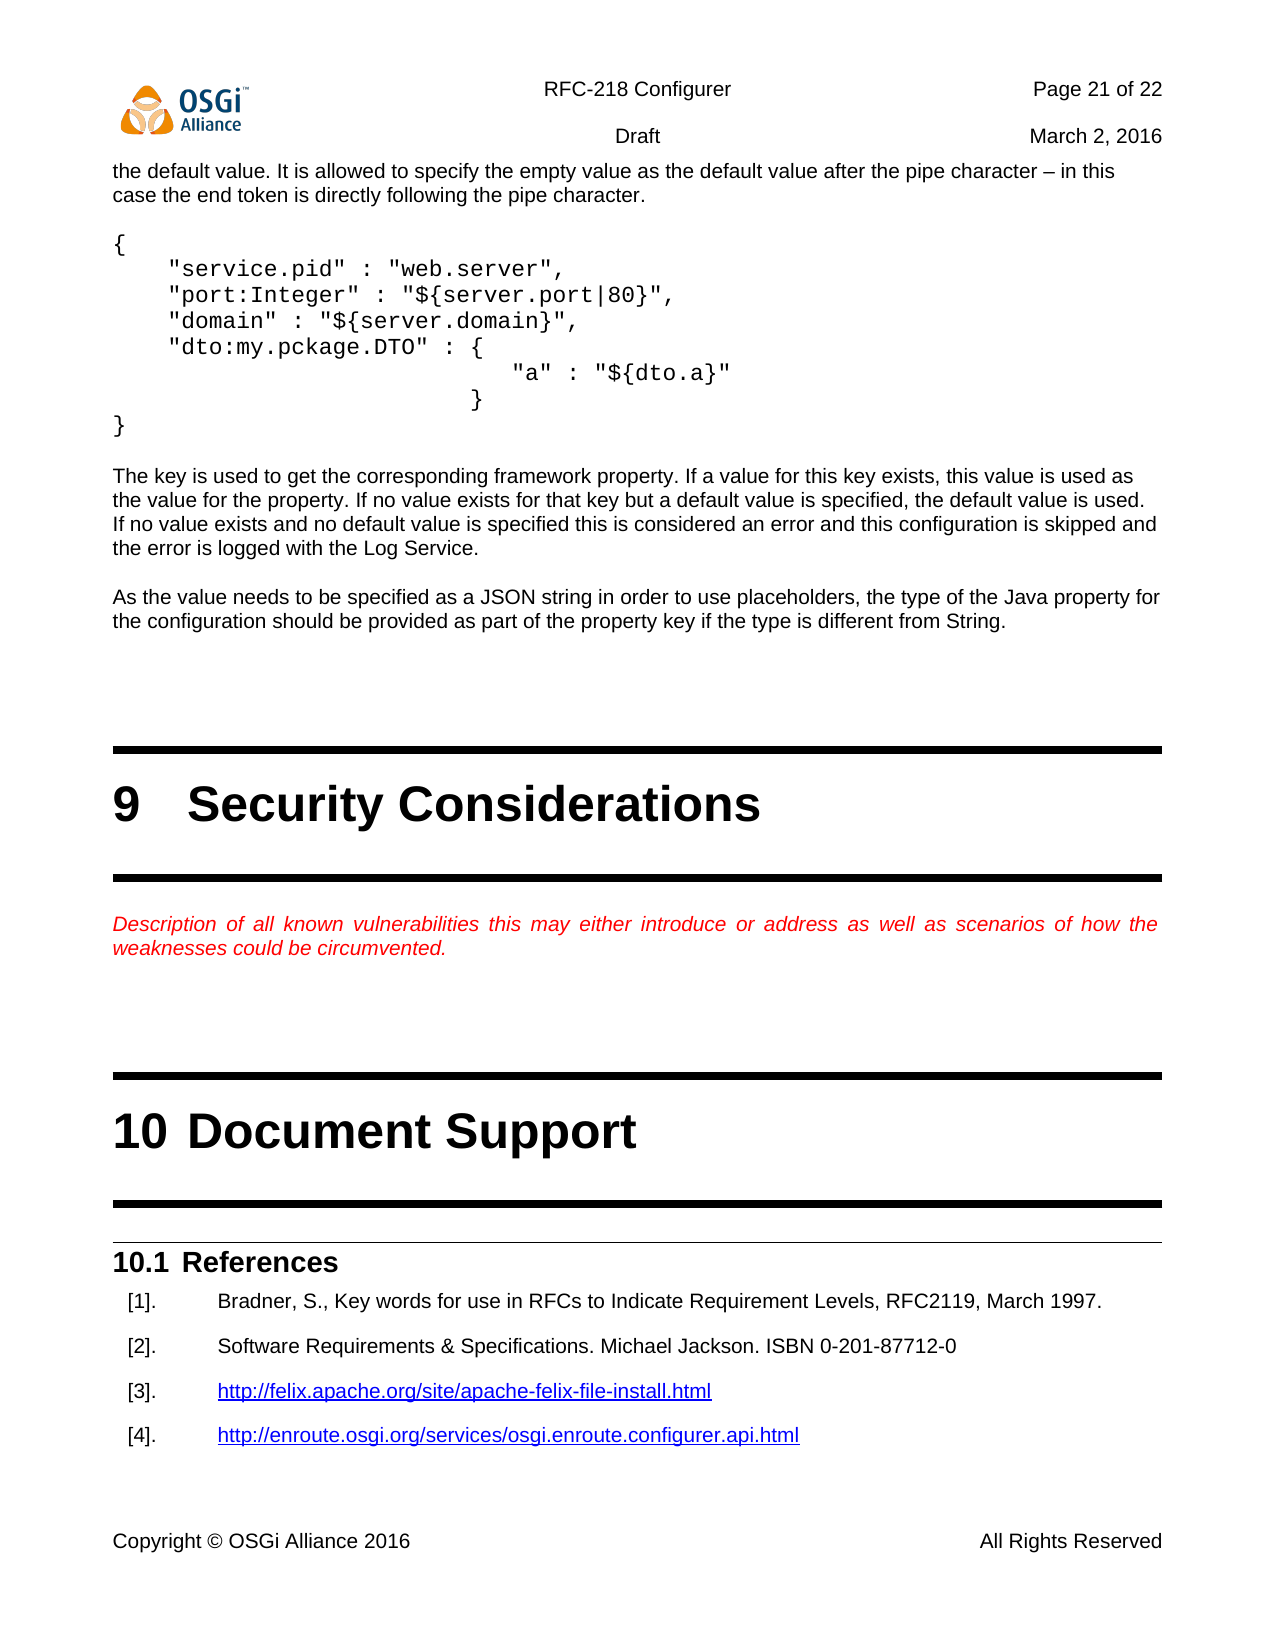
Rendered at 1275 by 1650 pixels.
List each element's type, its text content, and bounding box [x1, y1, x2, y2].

list Software Requirements & Specifications. Michael Jackson. ISBN 0-201-87712-0 [127, 1334, 1162, 1358]
text As the value needs to be specified as a JSON string in order to use placeholders, the type of the Java property for the configuration should be provided as part of the property key if the type is different from String. [112, 585, 1162, 633]
text { "service.pid" : "web.server", "port:Integer" : "${server.port|80}", "domain" : "${server.domain}", "dto:my.pckage.DTO" : { "a" : "${dto.a}" } } [112, 232, 1162, 439]
subtitle Document Support [112, 1073, 1162, 1208]
list Bradner, S., Key words for use in RFCs to Indicate Requirement Levels, RFC2119, March 1997. [127, 1289, 1162, 1313]
text the default value. It is allowed to specify the empty value as the default value after the pipe character – in this case the end token is directly following the pipe character. [112, 159, 1162, 207]
picture [113, 78, 257, 142]
subtitle References [112, 1243, 1162, 1278]
subtitle Security Considerations [112, 747, 1162, 882]
text The key is used to get the corresponding framework property. If a value for this key exists, this value is used as the value for the property. If no value exists for that key but a default value is specified, the default value is used. If no value exists and no default value is specified this is considered an error and this configuration is skipped and the error is logged with the Log Service. [112, 464, 1162, 560]
list http://enroute.osgi.org/services/osgi.enroute.configurer.api.html [127, 1423, 1162, 1447]
list http://felix.apache.org/site/apache-felix-file-install.html [127, 1378, 1162, 1402]
text Description of all known vulnerabilities this may either introduce or address as well as scenarios of how the weaknesses could be circumvented. [112, 911, 1162, 959]
